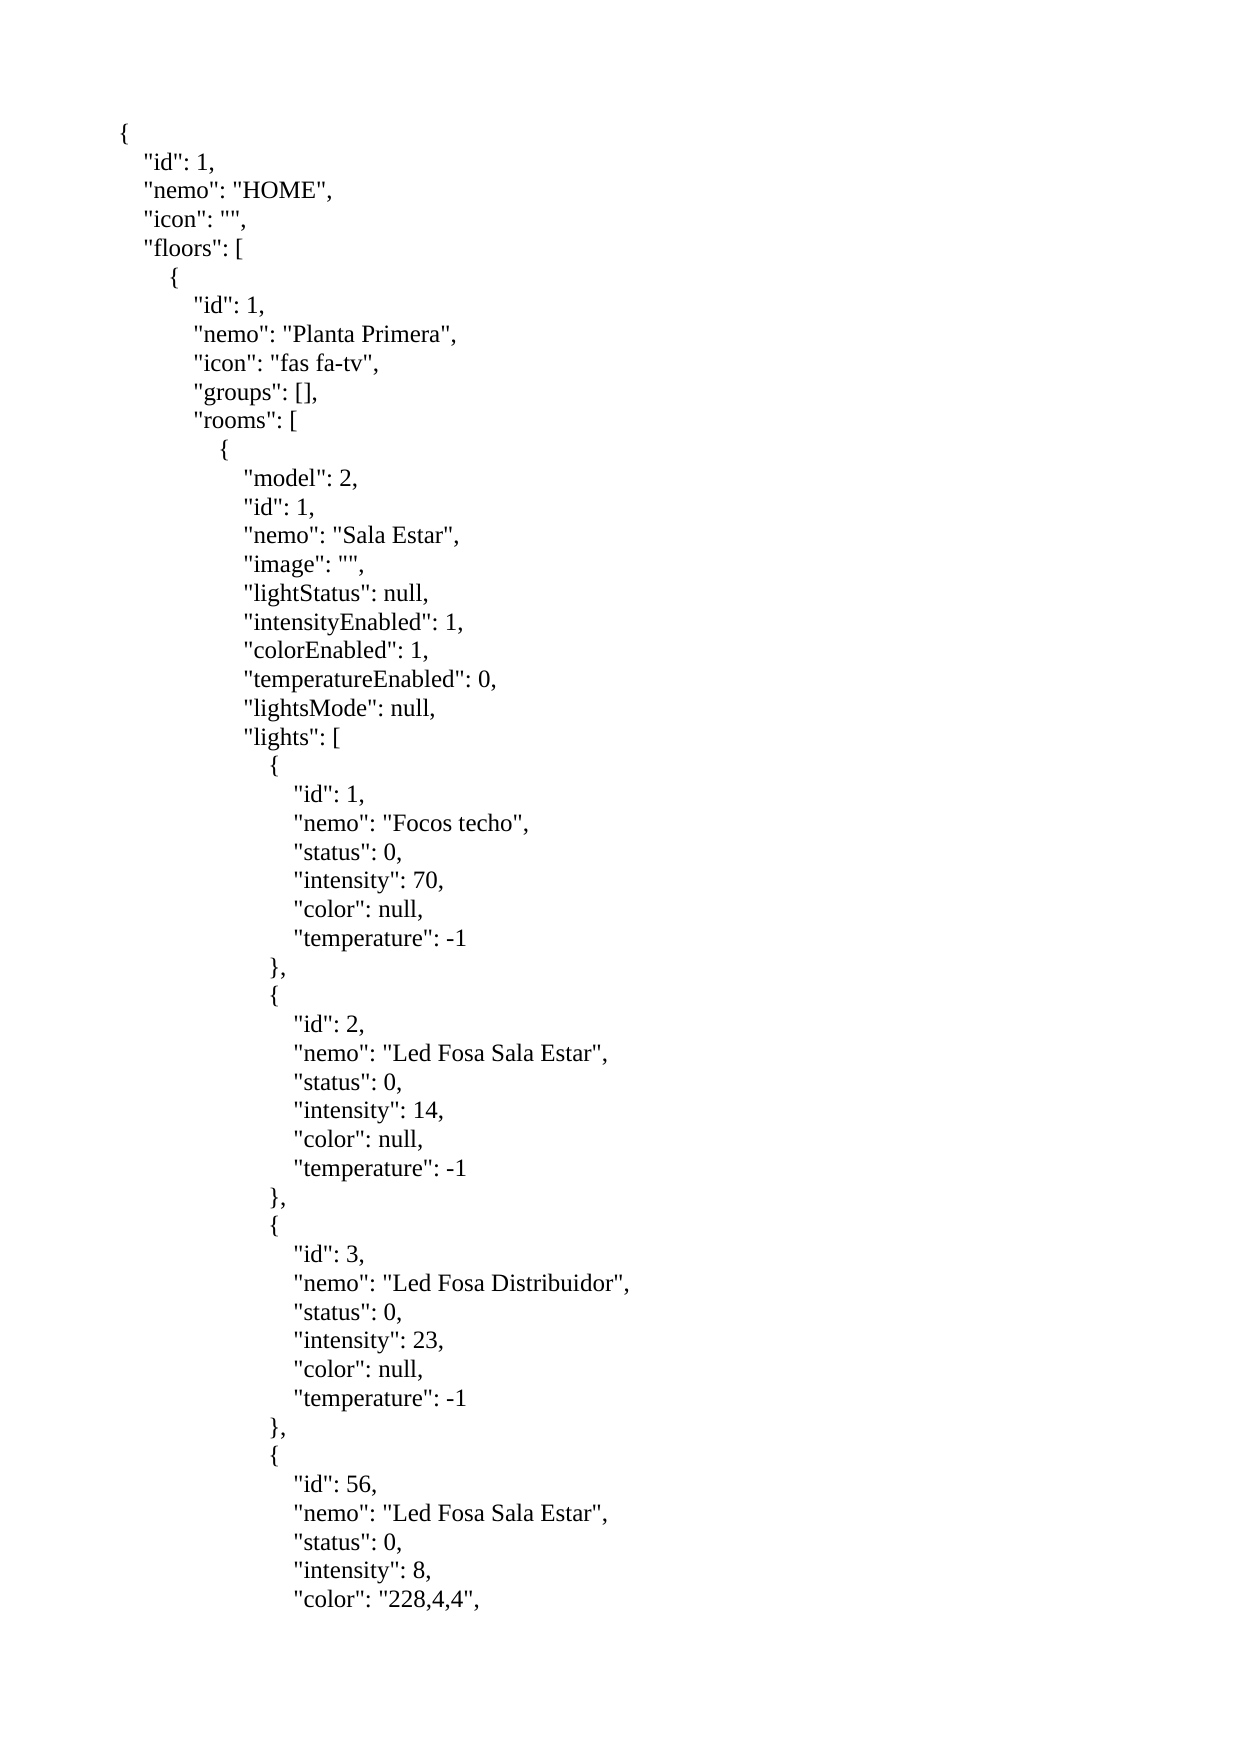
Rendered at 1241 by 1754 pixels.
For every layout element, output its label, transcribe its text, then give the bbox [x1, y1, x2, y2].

text "id": 2, [118, 1009, 1122, 1038]
text "color": null, [118, 1354, 1122, 1383]
text { [118, 434, 1122, 463]
text "icon": "", [118, 204, 1122, 233]
text "nemo": "Planta Primera", [118, 319, 1122, 348]
text "temperature": -1 [118, 1383, 1122, 1412]
text "id": 3, [118, 1239, 1122, 1268]
text "image": "", [118, 549, 1122, 578]
text "id": 56, [118, 1469, 1122, 1498]
text "color": null, [118, 1124, 1122, 1153]
text "nemo": "Led Fosa Sala Estar", [118, 1038, 1122, 1067]
text "icon": "fas fa-tv", [118, 348, 1122, 377]
text "groups": [], [118, 377, 1122, 406]
text { [118, 751, 1122, 779]
text "status": 0, [118, 1067, 1122, 1096]
text { [118, 262, 1122, 291]
text "id": 1, [118, 291, 1122, 319]
text "intensity": 70, [118, 866, 1122, 894]
text "intensity": 8, [118, 1556, 1122, 1584]
text "nemo": "Led Fosa Sala Estar", [118, 1498, 1122, 1527]
text "status": 0, [118, 1527, 1122, 1556]
text "nemo": "HOME", [118, 176, 1122, 204]
text "id": 1, [118, 147, 1122, 176]
text "floors": [ [118, 233, 1122, 262]
text "intensity": 14, [118, 1096, 1122, 1124]
text "color": null, [118, 894, 1122, 923]
text "lightStatus": null, [118, 578, 1122, 607]
text { [118, 981, 1122, 1009]
text "lightsMode": null, [118, 693, 1122, 722]
text "lights": [ [118, 722, 1122, 751]
text "id": 1, [118, 779, 1122, 808]
text "id": 1, [118, 492, 1122, 521]
text "intensityEnabled": 1, [118, 607, 1122, 636]
text "intensity": 23, [118, 1326, 1122, 1354]
text "nemo": "Led Fosa Distribuidor", [118, 1268, 1122, 1297]
text "color": "228,4,4", [118, 1584, 1122, 1613]
text }, [118, 952, 1122, 981]
text "status": 0, [118, 837, 1122, 866]
text "status": 0, [118, 1297, 1122, 1326]
text "temperatureEnabled": 0, [118, 664, 1122, 693]
text "nemo": "Sala Estar", [118, 521, 1122, 549]
text }, [118, 1182, 1122, 1211]
text { [118, 1441, 1122, 1469]
text }, [118, 1412, 1122, 1441]
text "rooms": [ [118, 406, 1122, 434]
text "temperature": -1 [118, 923, 1122, 952]
text "colorEnabled": 1, [118, 636, 1122, 664]
text "nemo": "Focos techo", [118, 808, 1122, 837]
text "model": 2, [118, 463, 1122, 492]
text { [118, 1211, 1122, 1239]
text "temperature": -1 [118, 1153, 1122, 1182]
text { [118, 118, 1122, 147]
